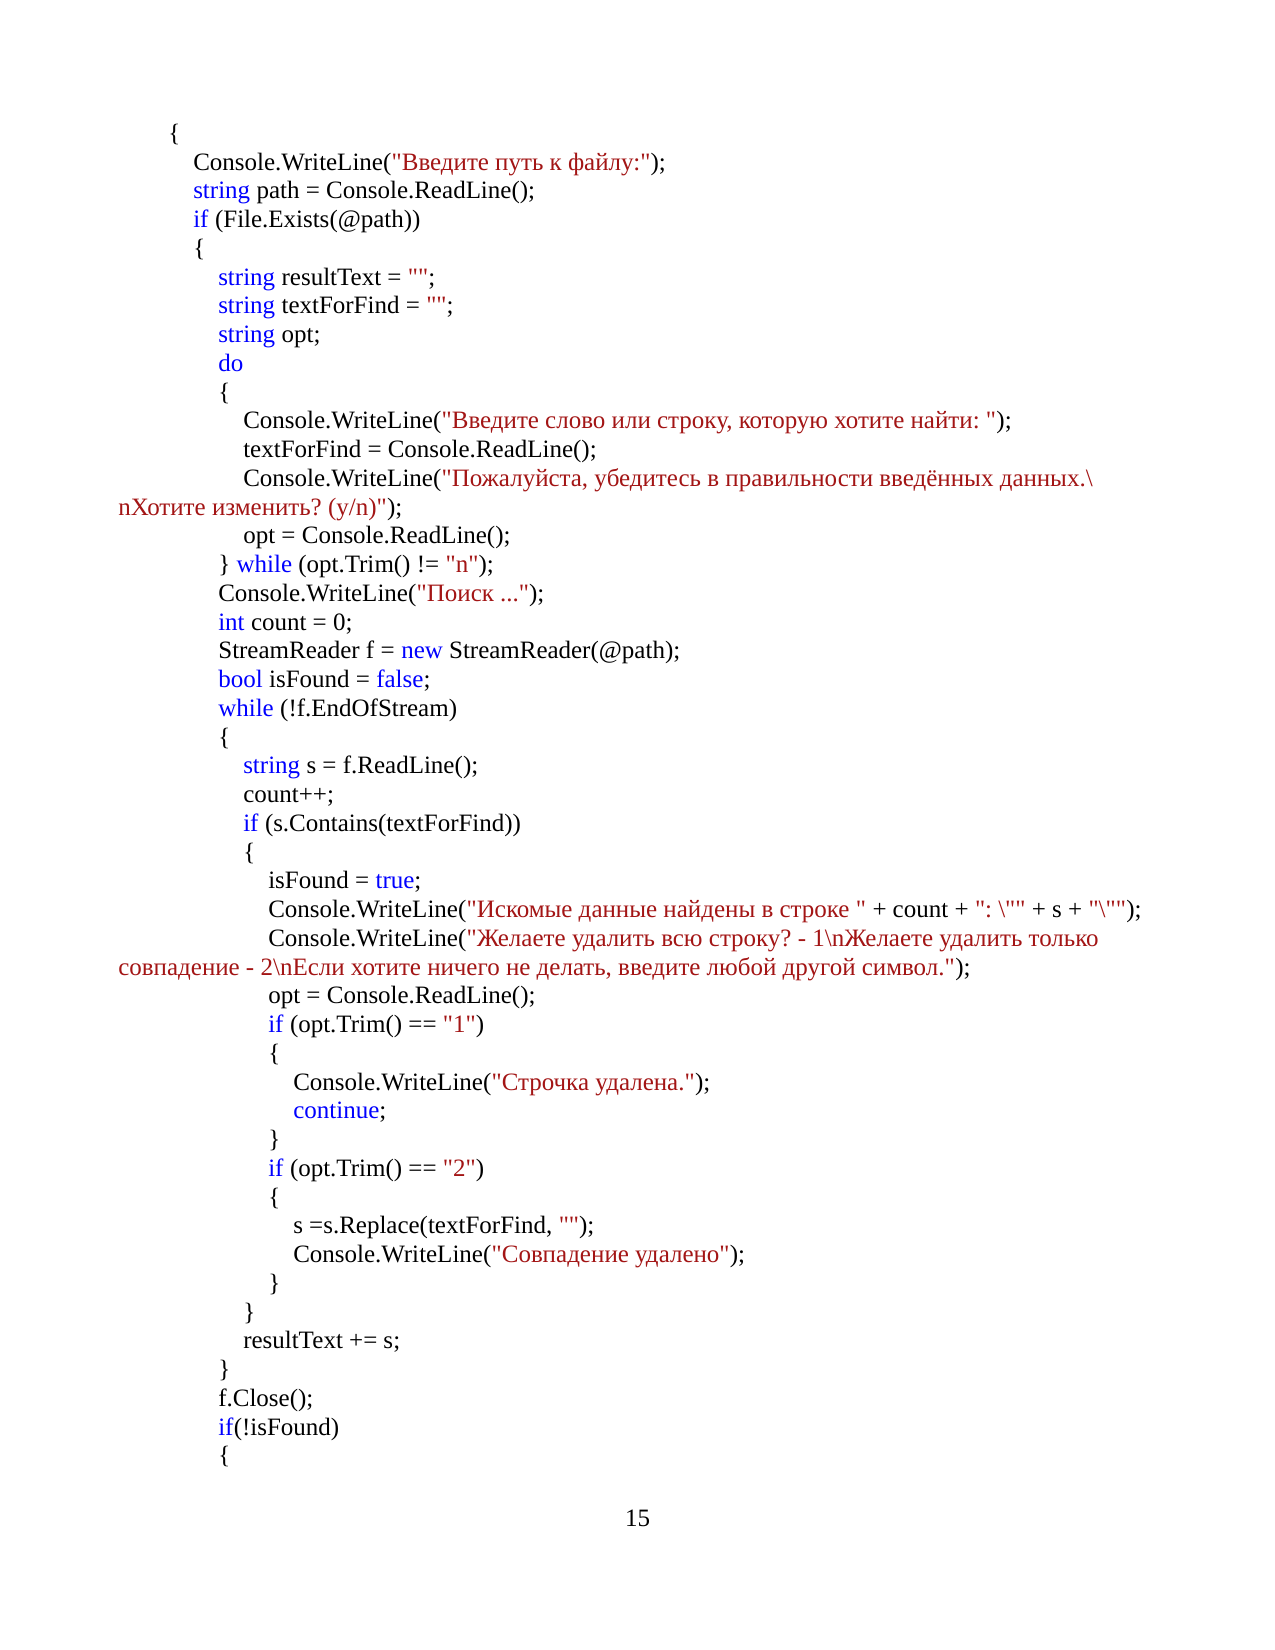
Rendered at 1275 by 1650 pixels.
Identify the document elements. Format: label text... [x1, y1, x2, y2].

text { Console.WriteLine("Введите путь к файлу:"); string path = Console.ReadLine(); if (File.Exists(@path)) { string resultText = ""; string textForFind = ""; string opt; do { Console.WriteLine("Введите слово или строку, которую хотите найти: "); textForFind = Console.ReadLine(); Console.WriteLine("Пожалуйста, убедитесь в правильности введённых данных.\nХотите изменить? (y/n)"); opt = Console.ReadLine(); } while (opt.Trim() != "n"); Console.WriteLine("Поиск ..."); int count = 0; StreamReader f = new StreamReader(@path); bool isFound = false; while (!f.EndOfStream) { string s = f.ReadLine(); count++; if (s.Contains(textForFind)) { isFound = true; Console.WriteLine("Искомые данные найдены в строке " + count + ": \"" + s + "\""); Console.WriteLine("Желаете удалить всю строку? - 1\nЖелаете удалить только совпадение - 2\nЕсли хотите ничего не делать, введите любой другой символ."); opt = Console.ReadLine(); if (opt.Trim() == "1") { Console.WriteLine("Строчка удалена."); continue; } if (opt.Trim() == "2") { s =s.Replace(textForFind, ""); Console.WriteLine("Совпадение удалено"); } } resultText += s; } f.Close(); if(!isFound) { [118, 118, 1157, 1469]
